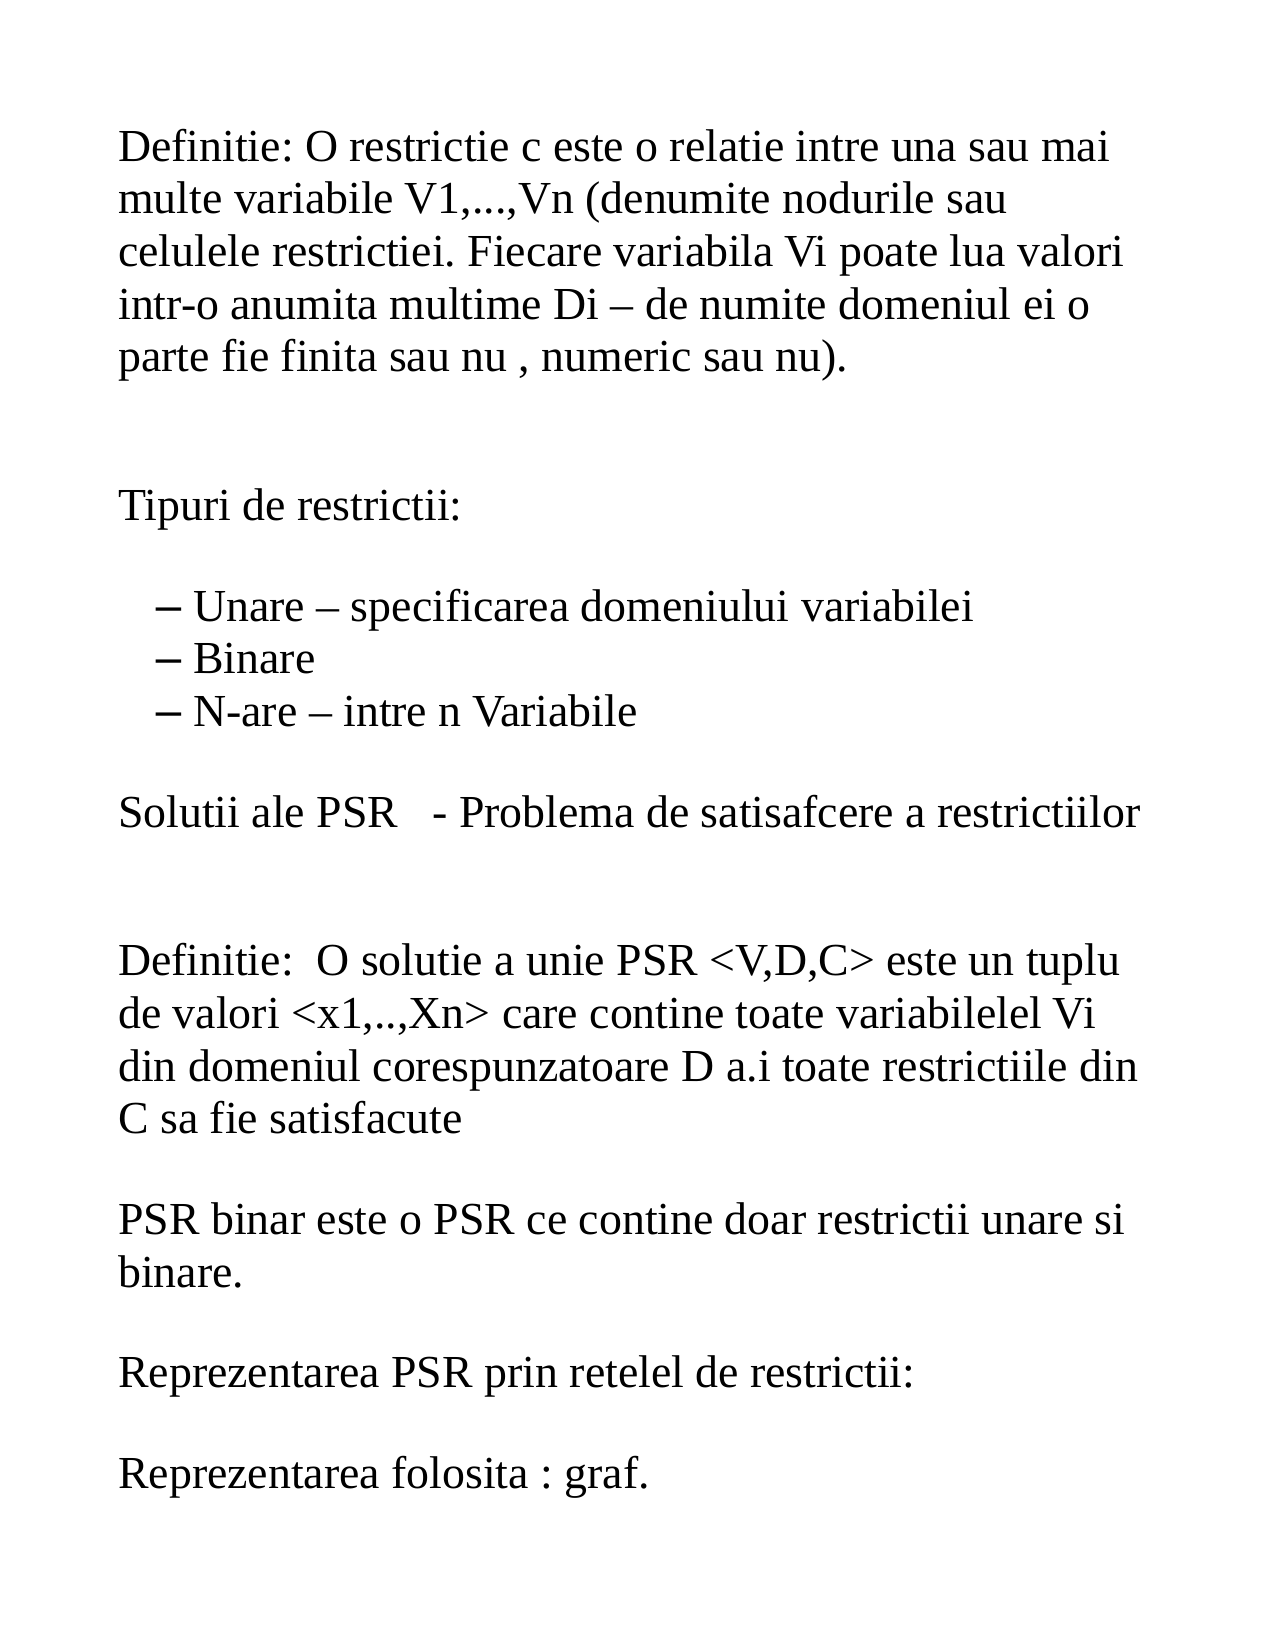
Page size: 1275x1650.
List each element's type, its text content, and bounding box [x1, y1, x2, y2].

text Reprezentarea PSR prin retelel de restrictii: [118, 1345, 1157, 1397]
text Definitie: O solutie a unie PSR <V,D,C> este un tuplu de valori <x1,..,Xn> care contine toate variabilelel Vi din domeniul corespunzatoare D a.i toate restrictiile din C sa fie satisfacute [118, 933, 1157, 1143]
list Binare [156, 631, 1157, 683]
list N-are – intre n Variabile [156, 683, 1157, 736]
text Solutii ale PSR - Problema de satisafcere a restrictiilor [118, 784, 1157, 837]
text PSR binar este o PSR ce contine doar restrictii unare si binare. [118, 1191, 1157, 1297]
text Reprezentarea folosita : graf. [118, 1445, 1157, 1498]
list Unare – specificarea domeniului variabilei [156, 578, 1157, 631]
text Tipuri de restrictii: [118, 477, 1157, 530]
text Definitie: O restrictie c este o relatie intre una sau mai multe variabile V1,...,Vn (denumite nodurile sau celulele restrictiei. Fiecare variabila Vi poate lua valori intr-o anumita multime Di – de numite domeniul ei o parte fie finita sau nu , numeric sau nu). [118, 118, 1157, 382]
